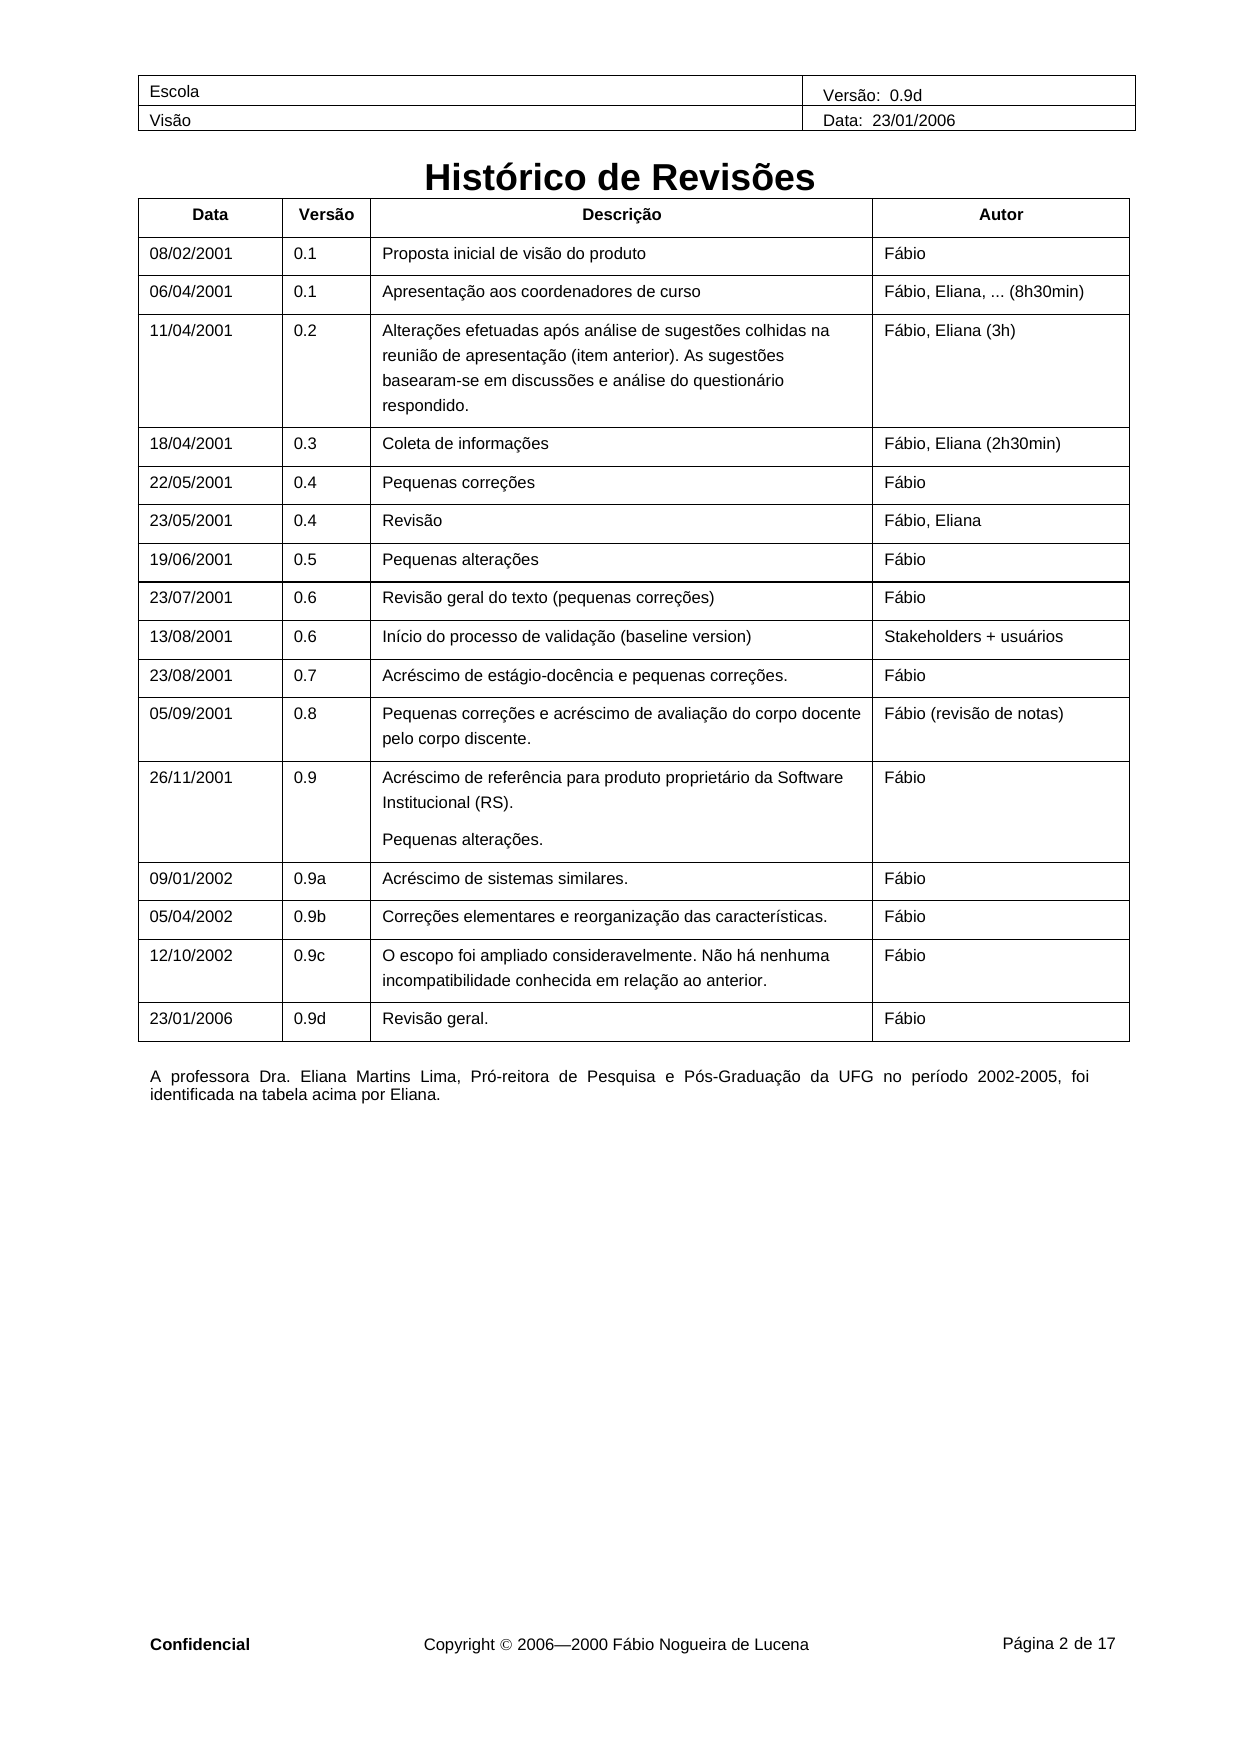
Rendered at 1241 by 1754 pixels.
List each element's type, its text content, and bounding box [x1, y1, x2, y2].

table_cell Revisão geral do texto (pequenas correções) [371, 583, 872, 620]
table_cell 23/07/2001 [139, 583, 282, 620]
table_cell 0.2 [283, 315, 370, 427]
table_cell 0.4 [283, 505, 370, 543]
table_cell Revisão [371, 505, 872, 543]
table_cell Acréscimo de referência para produto proprietário da Software Institucional (RS). Pequenas alterações. [371, 762, 872, 862]
table_cell 26/11/2001 [139, 762, 282, 862]
table_cell Fábio [873, 467, 1129, 504]
table_cell 0.9d [283, 1003, 370, 1041]
table_header Versão [283, 199, 370, 237]
table_cell 0.9c [283, 940, 370, 1002]
table_cell Pequenas alterações [371, 544, 872, 581]
table_cell 0.8 [283, 698, 370, 761]
table_cell 0.3 [283, 428, 370, 466]
table_cell Fábio, Eliana (3h) [873, 315, 1129, 427]
table_cell 0.6 [283, 583, 370, 620]
title Histórico de Revisões [150, 156, 1090, 198]
table_cell 08/02/2001 [139, 238, 282, 275]
table_cell 22/05/2001 [139, 467, 282, 504]
table_cell Fábio [873, 863, 1129, 900]
table_cell 11/04/2001 [139, 315, 282, 427]
table_cell Fábio [873, 762, 1129, 862]
table_cell Pequenas correções e acréscimo de avaliação do corpo docente pelo corpo discente. [371, 698, 872, 761]
table_cell 23/01/2006 [139, 1003, 282, 1041]
table_cell Início do processo de validação (baseline version) [371, 621, 872, 658]
table_cell Fábio [873, 583, 1129, 620]
table_cell Acréscimo de estágio-docência e pequenas correções. [371, 660, 872, 697]
table_cell 19/06/2001 [139, 544, 282, 581]
table_cell 0.1 [283, 276, 370, 314]
table_cell 0.9 [283, 762, 370, 862]
table_cell Revisão geral. [371, 1003, 872, 1041]
table_cell Fábio [873, 660, 1129, 697]
table_cell Fábio [873, 544, 1129, 581]
table_cell Pequenas correções [371, 467, 872, 504]
table_cell 18/04/2001 [139, 428, 282, 466]
table_cell 13/08/2001 [139, 621, 282, 658]
table_header Autor [873, 199, 1129, 237]
table_cell Fábio [873, 940, 1129, 1002]
table_cell Apresentação aos coordenadores de curso [371, 276, 872, 314]
table_cell Fábio, Eliana [873, 505, 1129, 543]
table_cell 06/04/2001 [139, 276, 282, 314]
table_cell Coleta de informações [371, 428, 872, 466]
table_cell Acréscimo de sistemas similares. [371, 863, 872, 900]
title A professora Dra. Eliana Martins Lima, Pró-reitora de Pesquisa e Pós-Graduação da UFG no período 2002-2005, foi identificada na tabela acima por Eliana. [150, 1067, 1090, 1104]
table_cell Fábio, Eliana, ... (8h30min) [873, 276, 1129, 314]
table_cell Fábio, Eliana (2h30min) [873, 428, 1129, 466]
table_cell 0.9a [283, 863, 370, 900]
table_header Descrição [371, 199, 872, 237]
table_cell O escopo foi ampliado consideravelmente. Não há nenhuma incompatibilidade conhecida em relação ao anterior. [371, 940, 872, 1002]
table_cell Fábio [873, 1003, 1129, 1041]
table_cell 05/09/2001 [139, 698, 282, 761]
table_cell 0.7 [283, 660, 370, 697]
table_cell Stakeholders + usuários [873, 621, 1129, 658]
table_cell 0.1 [283, 238, 370, 275]
table_cell 12/10/2002 [139, 940, 282, 1002]
table_cell 0.4 [283, 467, 370, 504]
table_cell Alterações efetuadas após análise de sugestões colhidas na reunião de apresentação (item anterior). As sugestões basearam-se em discussões e análise do questionário respondido. [371, 315, 872, 427]
table_cell Fábio (revisão de notas) [873, 698, 1129, 761]
table_cell Fábio [873, 238, 1129, 275]
table_cell Proposta inicial de visão do produto [371, 238, 872, 275]
table_cell 09/01/2002 [139, 863, 282, 900]
table_header Data [139, 199, 282, 237]
table_cell 0.5 [283, 544, 370, 581]
table_cell 05/04/2002 [139, 901, 282, 939]
table_cell 23/08/2001 [139, 660, 282, 697]
table_cell 0.6 [283, 621, 370, 658]
table_cell 23/05/2001 [139, 505, 282, 543]
table_cell Fábio [873, 901, 1129, 939]
table_cell 0.9b [283, 901, 370, 939]
table_cell Correções elementares e reorganização das características. [371, 901, 872, 939]
